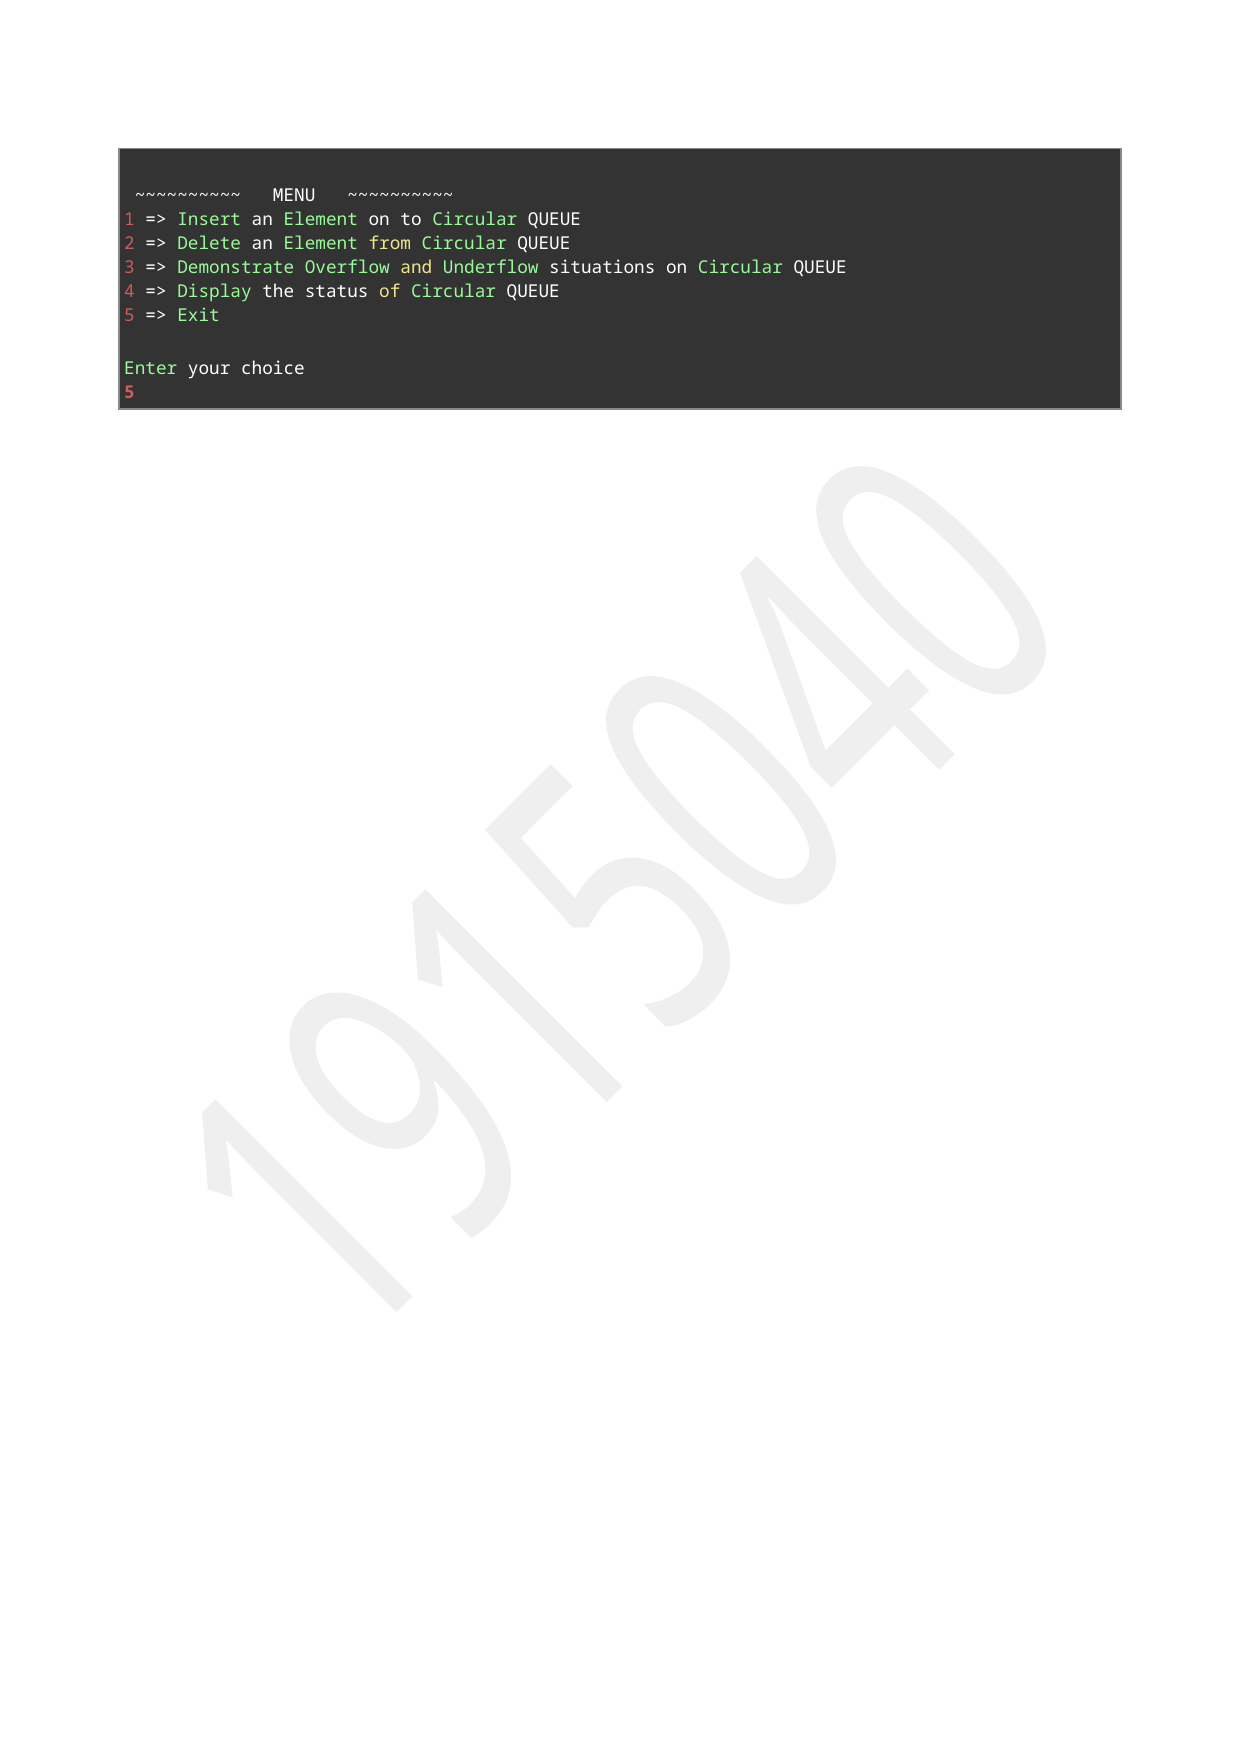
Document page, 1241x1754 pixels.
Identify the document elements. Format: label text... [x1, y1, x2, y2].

text 4 => Display the status of Circular QUEUE [120, 273, 1120, 297]
text 5 => Exit [120, 297, 1120, 321]
text 5 [120, 374, 1120, 408]
text 1 => Insert an Element on to Circular QUEUE [120, 201, 1120, 225]
text Enter your choice [120, 350, 1120, 374]
text 2 => Delete an Element from Circular QUEUE [120, 225, 1120, 249]
text ~~~~~~~~~~ MENU ~~~~~~~~~~ [120, 176, 1120, 201]
text 3 => Demonstrate Overflow and Underflow situations on Circular QUEUE [120, 249, 1120, 273]
